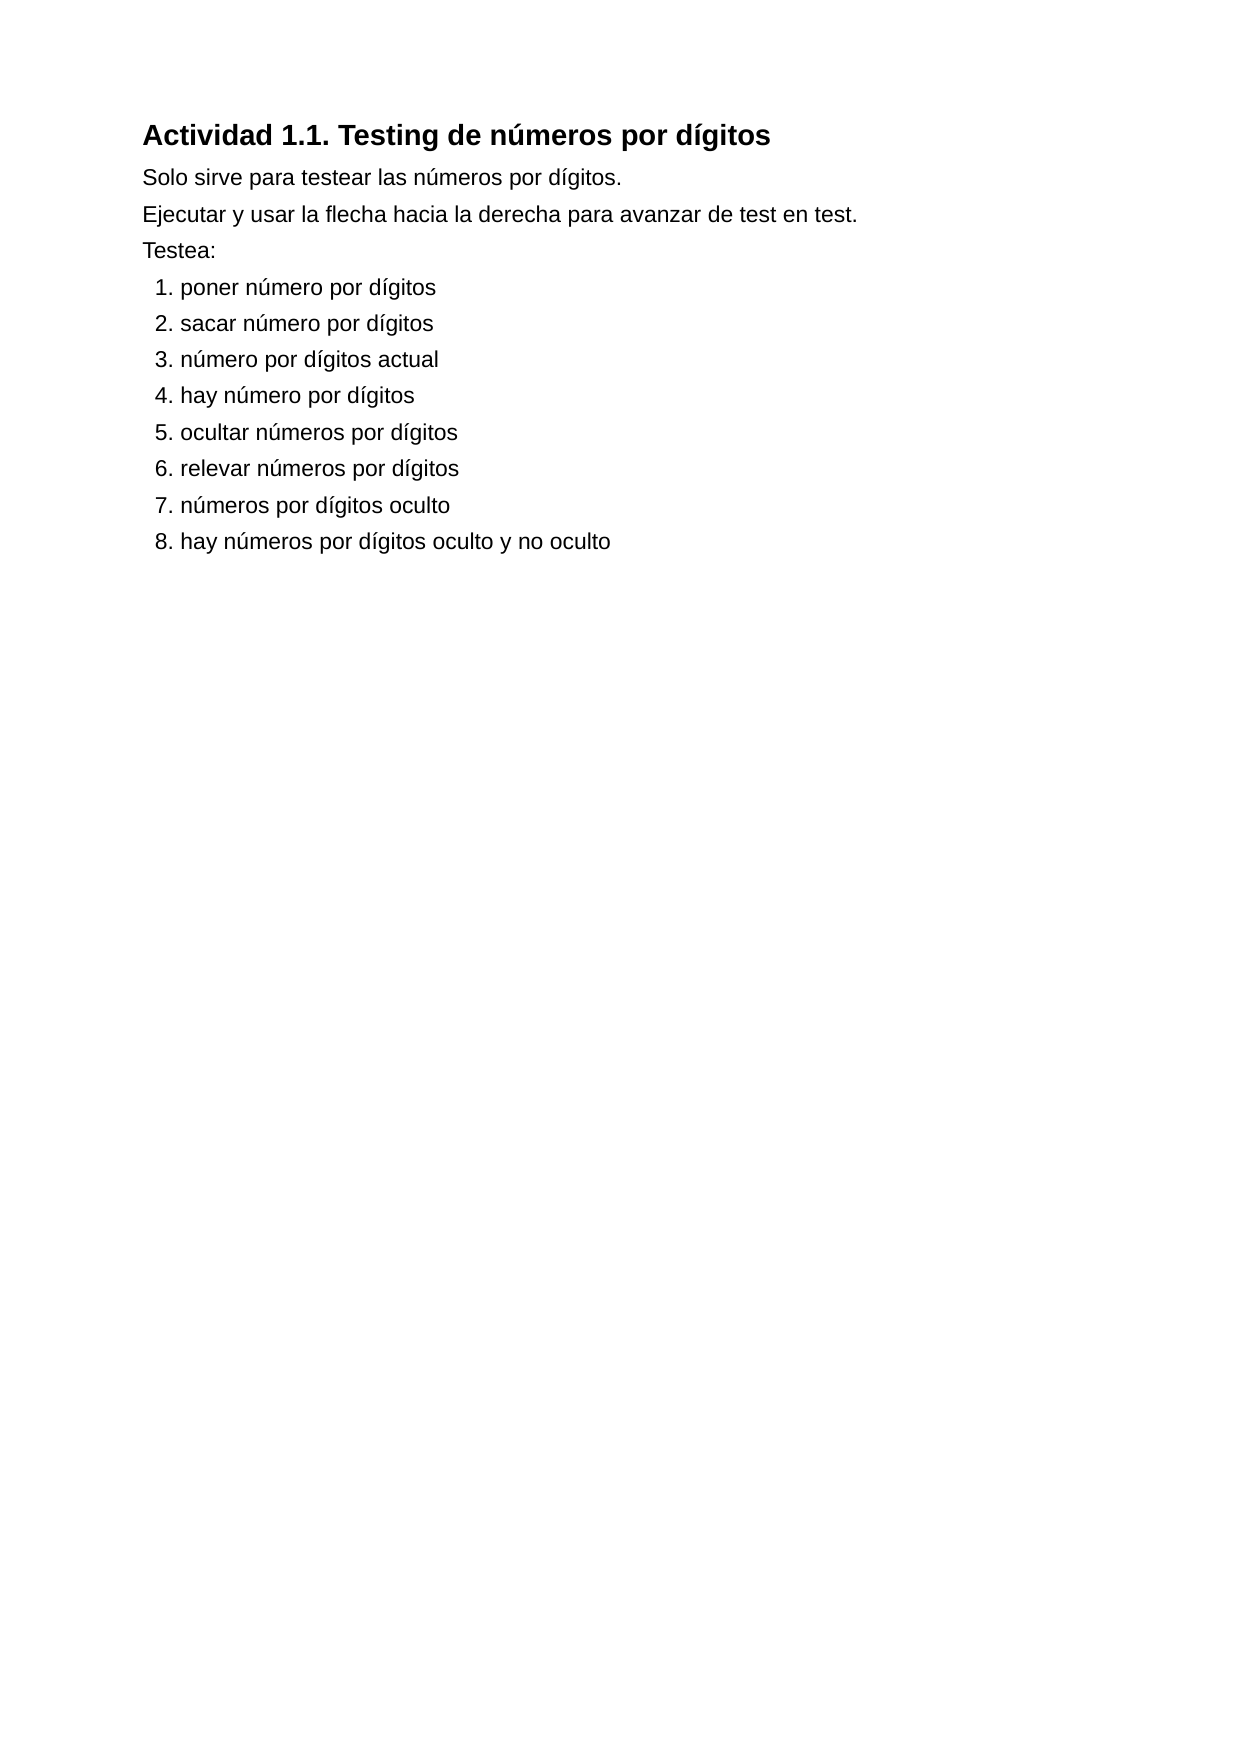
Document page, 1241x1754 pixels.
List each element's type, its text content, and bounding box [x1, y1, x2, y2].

text Actividad 1.1. Testing de números por dígitos [142, 118, 1087, 152]
text Testea: [142, 237, 1087, 263]
text 4. hay número por dígitos [142, 382, 1087, 409]
text 1. poner número por dígitos [142, 273, 1087, 300]
text 3. número por dígitos actual [142, 346, 1087, 372]
text 5. ocultar números por dígitos [142, 419, 1087, 445]
text Ejecutar y usar la flecha hacia la derecha para avanzar de test en test. [142, 201, 1087, 227]
text 8. hay números por dígitos oculto y no oculto [142, 528, 1087, 554]
text 6. relevar números por dígitos [142, 455, 1087, 482]
text 2. sacar número por dígitos [142, 310, 1087, 336]
text 7. números por dígitos oculto [142, 492, 1087, 518]
text Solo sirve para testear las números por dígitos. [142, 164, 1087, 191]
